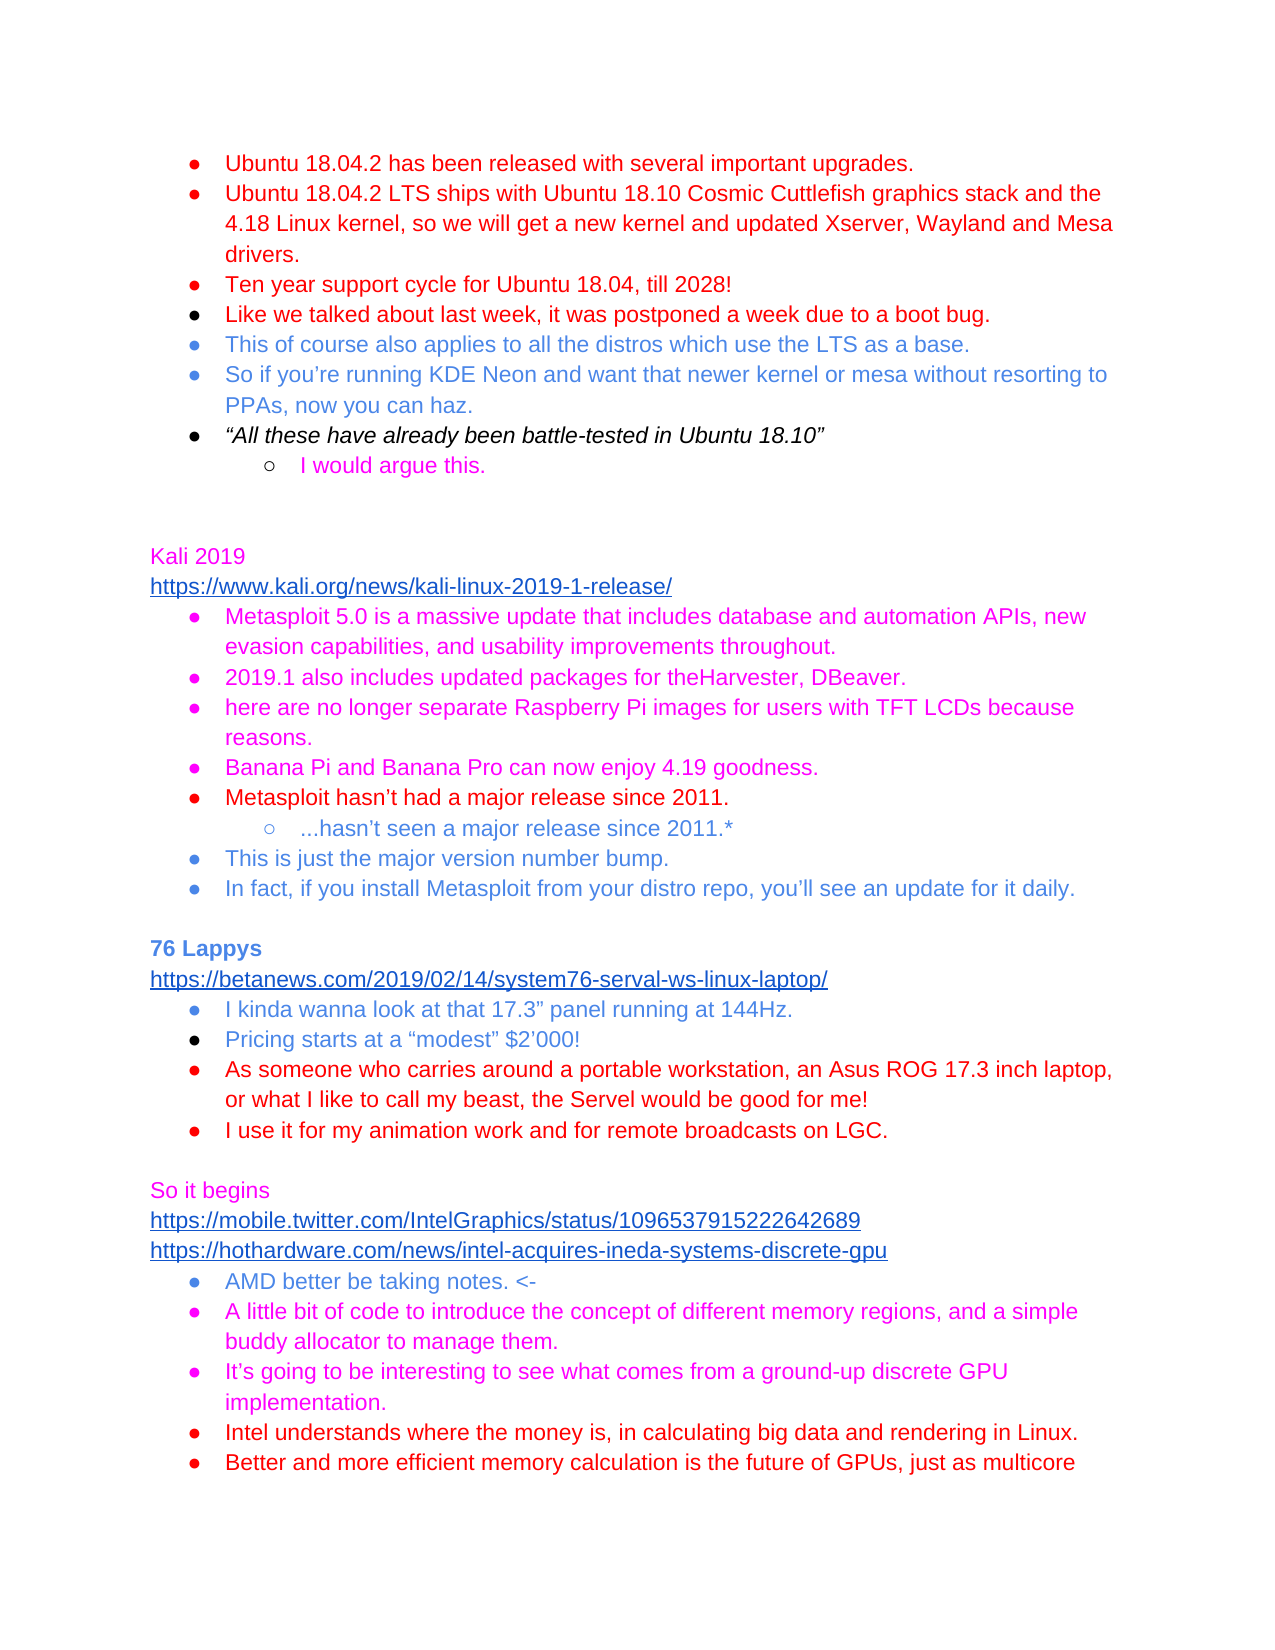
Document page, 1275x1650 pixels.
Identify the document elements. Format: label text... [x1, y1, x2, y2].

list A little bit of code to introduce the concept of different memory regions, and a simple buddy allocator to manage them. [187, 1298, 1125, 1354]
list I would argue this. [262, 452, 1125, 478]
list “All these have already been battle-tested in Ubuntu 18.10” [187, 422, 1125, 448]
list Like we talked about last week, it was postponed a week due to a boot bug. [187, 301, 1125, 327]
list Ubuntu 18.04.2 LTS ships with Ubuntu 18.10 Cosmic Cuttlefish graphics stack and the 4.18 Linux kernel, so we will get a new kernel and updated Xserver, Wayland and Mesa drivers. [187, 180, 1125, 267]
list ...hasn’t seen a major release since 2011.* [262, 814, 1125, 841]
list Intel understands where the money is, in calculating big data and rendering in Linux. [187, 1419, 1125, 1445]
text 76 Lappys [150, 935, 1125, 962]
list Better and more efficient memory calculation is the future of GPUs, just as multicore [187, 1449, 1125, 1475]
list AMD better be taking notes. <- [187, 1268, 1125, 1294]
list This is just the major version number bump. [187, 845, 1125, 871]
list Ubuntu 18.04.2 has been released with several important upgrades. [187, 150, 1125, 176]
list here are no longer separate Raspberry Pi images for users with TFT LCDs because reasons. [187, 694, 1125, 750]
text So it begins [150, 1177, 1125, 1203]
text Kali 2019 [150, 543, 1125, 569]
list Pricing starts at a “modest” $2’000! [187, 1026, 1125, 1052]
list 2019.1 also includes updated packages for theHarvester, DBeaver. [187, 663, 1125, 690]
list Banana Pi and Banana Pro can now enjoy 4.19 goodness. [187, 754, 1125, 781]
list As someone who carries around a portable workstation, an Asus ROG 17.3 inch laptop, or what I like to call my beast, the Servel would be good for me! [187, 1056, 1125, 1113]
list This of course also applies to all the distros which use the LTS as a base. [187, 331, 1125, 358]
text https://hothardware.com/news/intel-acquires-ineda-systems-discrete-gpu [150, 1237, 1125, 1264]
text https://mobile.twitter.com/IntelGraphics/status/1096537915222642689 [150, 1207, 1125, 1234]
text https://www.kali.org/news/kali-linux-2019-1-release/ [150, 573, 1125, 599]
list Metasploit hasn’t had a major release since 2011. [187, 784, 1125, 811]
list It’s going to be interesting to see what comes from a ground-up discrete GPU implementation. [187, 1358, 1125, 1415]
list I use it for my animation work and for remote broadcasts on LGC. [187, 1117, 1125, 1143]
text https://betanews.com/2019/02/14/system76-serval-ws-linux-laptop/ [150, 966, 1125, 992]
list So if you’re running KDE Neon and want that newer kernel or mesa without resorting to PPAs, now you can haz. [187, 361, 1125, 418]
list In fact, if you install Metasploit from your distro repo, you’ll see an update for it daily. [187, 875, 1125, 901]
list Ten year support cycle for Ubuntu 18.04, till 2028! [187, 271, 1125, 297]
list I kinda wanna look at that 17.3” panel running at 144Hz. [187, 996, 1125, 1022]
list Metasploit 5.0 is a massive update that includes database and automation APIs, new evasion capabilities, and usability improvements throughout. [187, 603, 1125, 660]
